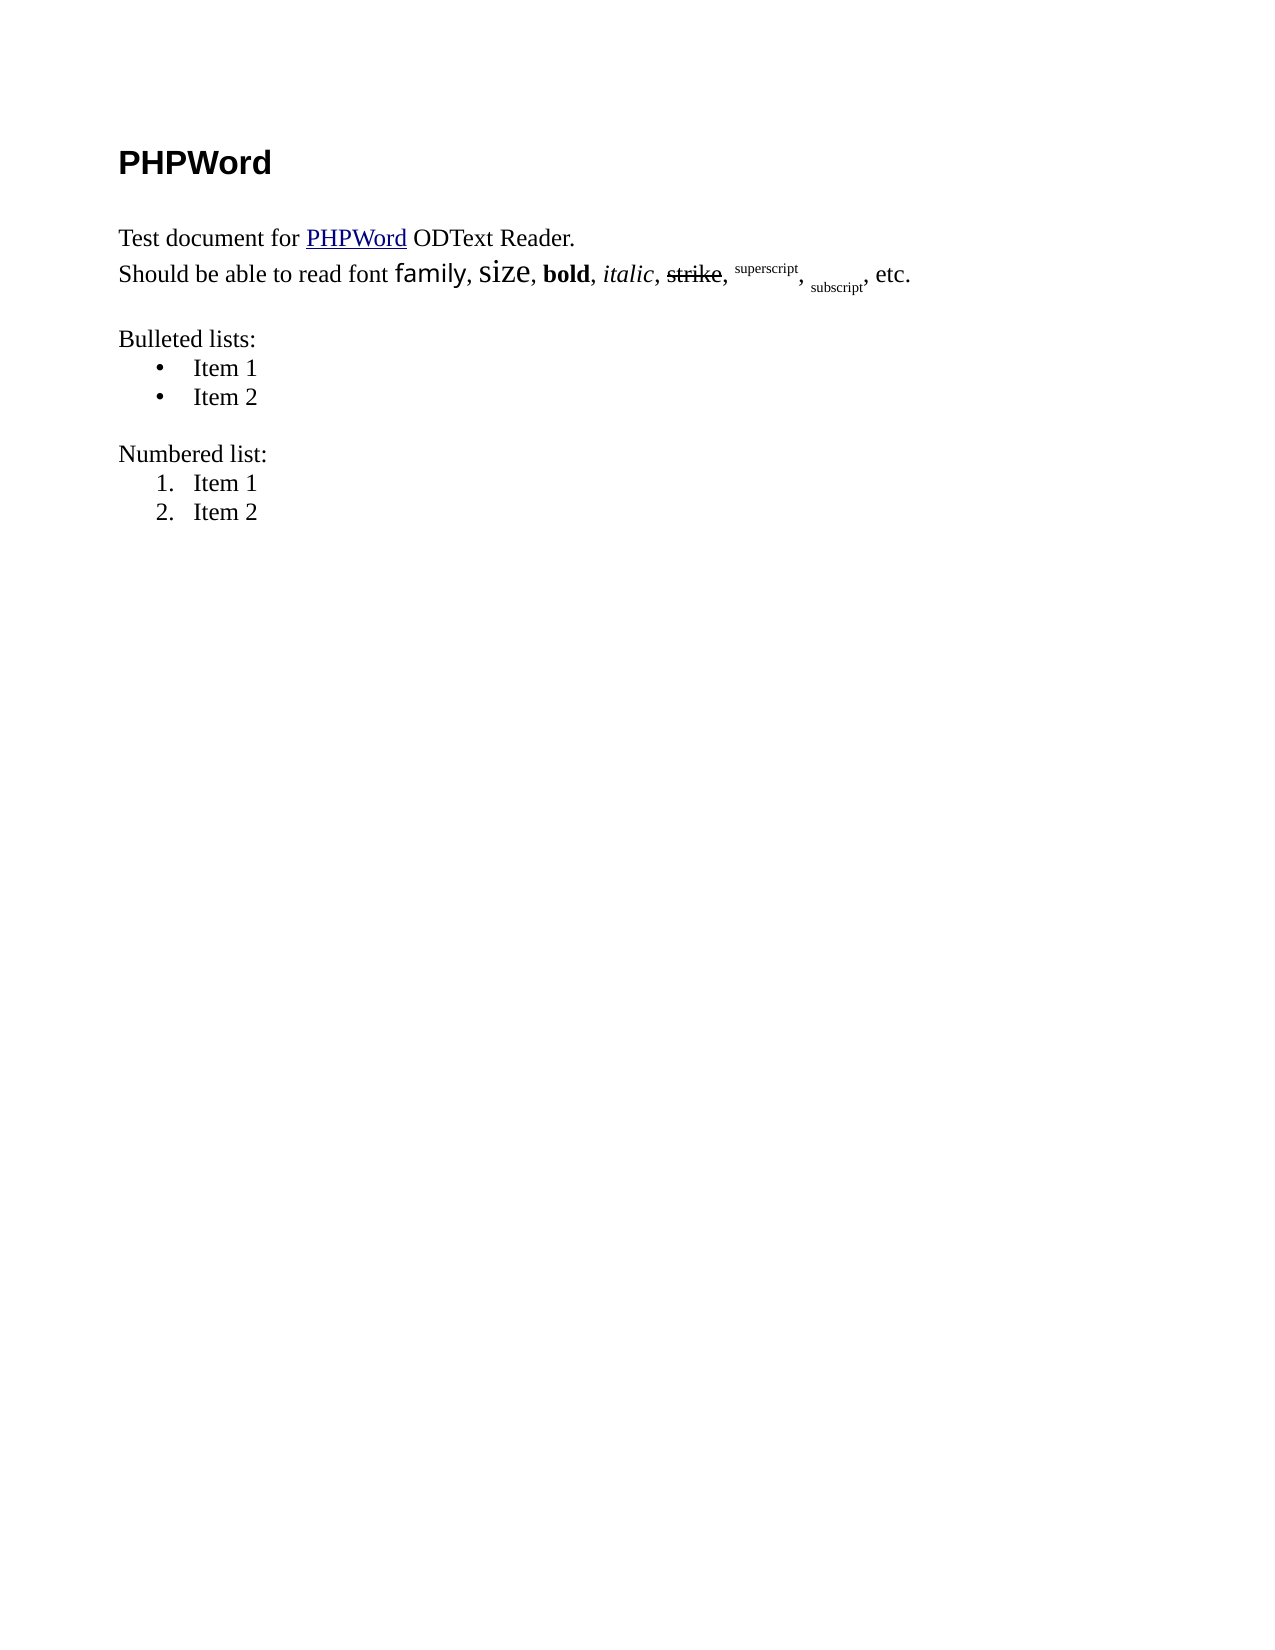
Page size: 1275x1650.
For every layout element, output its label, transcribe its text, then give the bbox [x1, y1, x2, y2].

list Item 1 [156, 468, 1157, 497]
text Bulleted lists: [118, 324, 1157, 353]
list Item 2 [156, 497, 1157, 526]
text Test document for PHPWord ODText Reader. [118, 223, 1157, 252]
list Item 2 [156, 382, 1157, 411]
list Item 1 [156, 353, 1157, 382]
text Numbered list: [118, 439, 1157, 468]
text Should be able to read font family, size, bold, italic, strike, superscript, subscript, etc. [118, 252, 1157, 296]
subtitle PHPWord [118, 143, 1157, 182]
